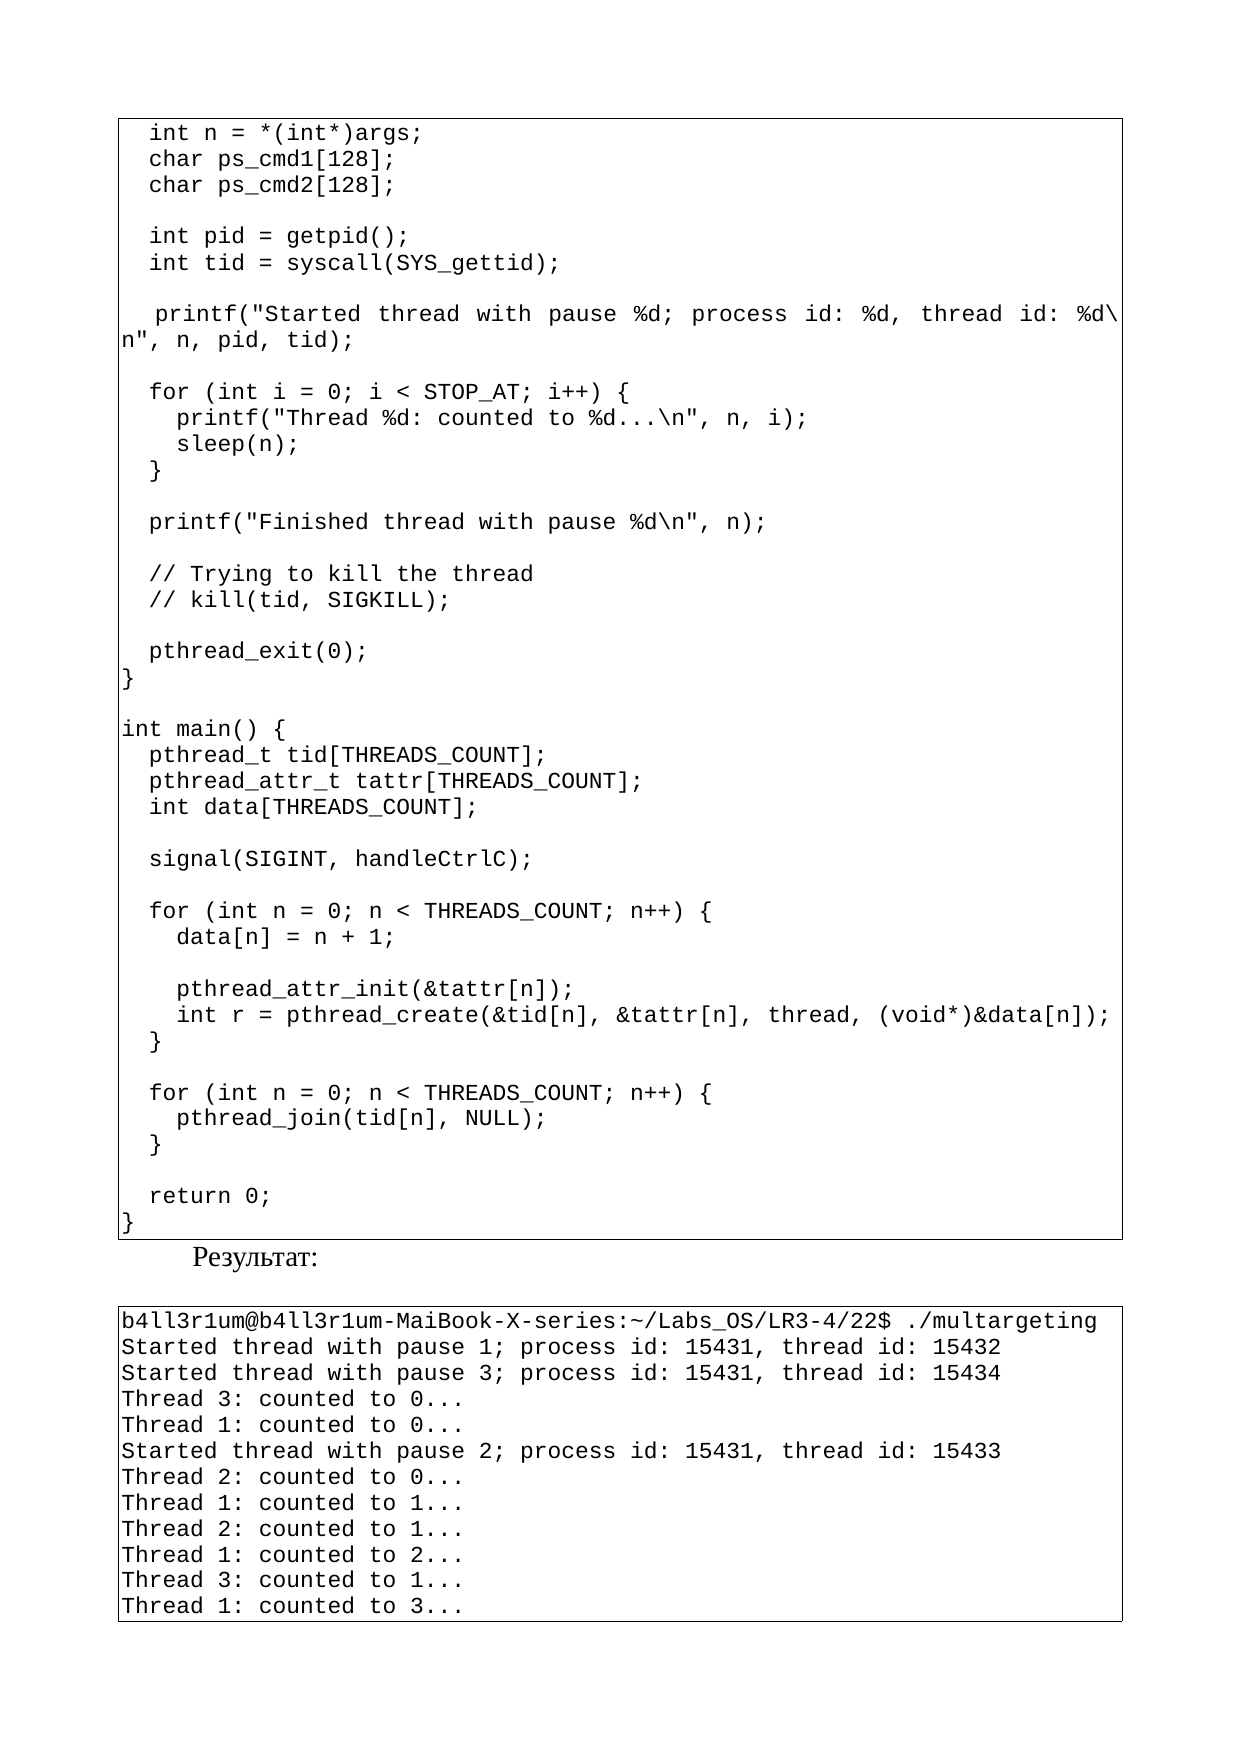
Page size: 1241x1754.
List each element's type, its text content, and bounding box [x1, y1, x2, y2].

text Started thread with pause 3; process id: 15431, thread id: 15434 [119, 1358, 1122, 1384]
text int tid = syscall(SYS_gettid); [119, 248, 1122, 277]
text Thread 3: counted to 0... [119, 1384, 1122, 1410]
text for (int n = 0; n < THREADS_COUNT; n++) { [119, 1078, 1122, 1104]
text Thread 2: counted to 1... [119, 1514, 1122, 1540]
text sleep(n); [119, 429, 1122, 455]
text } [119, 1130, 1122, 1159]
text printf("Finished thread with pause %d\n", n); [119, 507, 1122, 536]
text char ps_cmd1[128]; [119, 144, 1122, 170]
text char ps_cmd2[128]; [119, 170, 1122, 199]
text Started thread with pause 2; process id: 15431, thread id: 15433 [119, 1436, 1122, 1462]
text Результат: [118, 1240, 1122, 1273]
text } [119, 663, 1122, 692]
text int n = *(int*)args; [119, 119, 1122, 144]
text data[n] = n + 1; [119, 922, 1122, 951]
text pthread_t tid[THREADS_COUNT]; [119, 741, 1122, 767]
text return 0; [119, 1182, 1122, 1207]
text // Trying to kill the thread [119, 559, 1122, 585]
text Thread 1: counted to 0... [119, 1410, 1122, 1436]
text int data[THREADS_COUNT]; [119, 792, 1122, 821]
text Thread 3: counted to 1... [119, 1566, 1122, 1592]
text } [119, 455, 1122, 484]
text Thread 1: counted to 3... [119, 1592, 1122, 1621]
text printf("Started thread with pause %d; process id: %d, thread id: %d\n", n, pid, tid); [119, 300, 1122, 354]
text pthread_join(tid[n], NULL); [119, 1104, 1122, 1130]
text pthread_attr_t tattr[THREADS_COUNT]; [119, 767, 1122, 792]
text b4ll3r1um@b4ll3r1um-MaiBook-X-series:~/Labs_OS/LR3-4/22$ ./multargeting [119, 1307, 1122, 1332]
text int main() { [119, 715, 1122, 741]
text int pid = getpid(); [119, 222, 1122, 248]
text for (int n = 0; n < THREADS_COUNT; n++) { [119, 896, 1122, 922]
text Thread 1: counted to 1... [119, 1488, 1122, 1514]
text // kill(tid, SIGKILL); [119, 585, 1122, 614]
text Thread 2: counted to 0... [119, 1462, 1122, 1488]
text } [119, 1026, 1122, 1055]
text Thread 1: counted to 2... [119, 1540, 1122, 1566]
text pthread_exit(0); [119, 637, 1122, 663]
text signal(SIGINT, handleCtrlC); [119, 844, 1122, 873]
text int r = pthread_create(&tid[n], &tattr[n], thread, (void*)&data[n]); [119, 1000, 1122, 1026]
text } [119, 1207, 1122, 1239]
text Started thread with pause 1; process id: 15431, thread id: 15432 [119, 1332, 1122, 1358]
text for (int i = 0; i < STOP_AT; i++) { [119, 377, 1122, 403]
text printf("Thread %d: counted to %d...\n", n, i); [119, 403, 1122, 429]
text pthread_attr_init(&tattr[n]); [119, 974, 1122, 1000]
